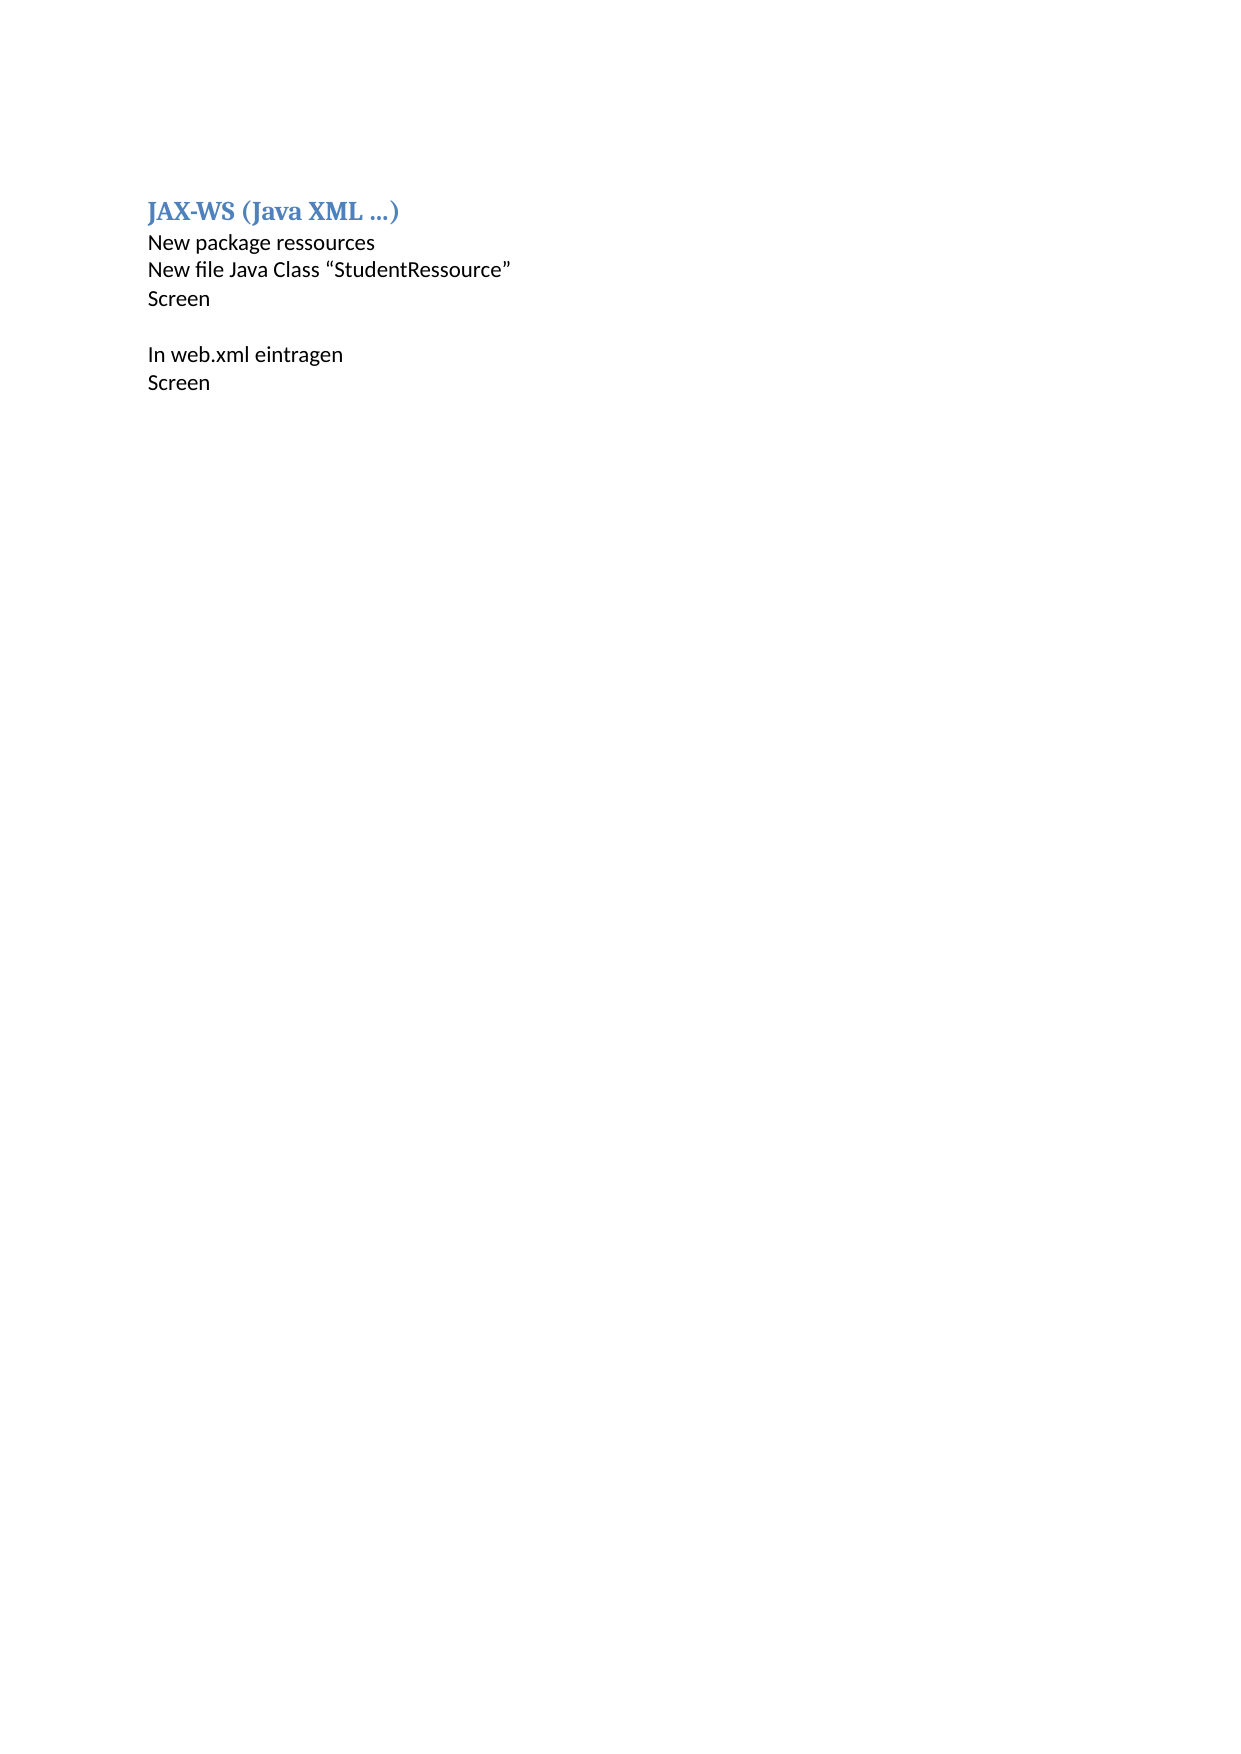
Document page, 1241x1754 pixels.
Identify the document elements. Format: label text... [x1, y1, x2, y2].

text New file Java Class “StudentRessource” [148, 256, 1093, 284]
text In web.xml eintragen [148, 340, 1093, 368]
text Screen [148, 368, 1093, 396]
text New package ressources [148, 228, 1093, 256]
subtitle JAX-WS (Java XML …) [148, 196, 1093, 228]
text Screen [148, 284, 1093, 312]
